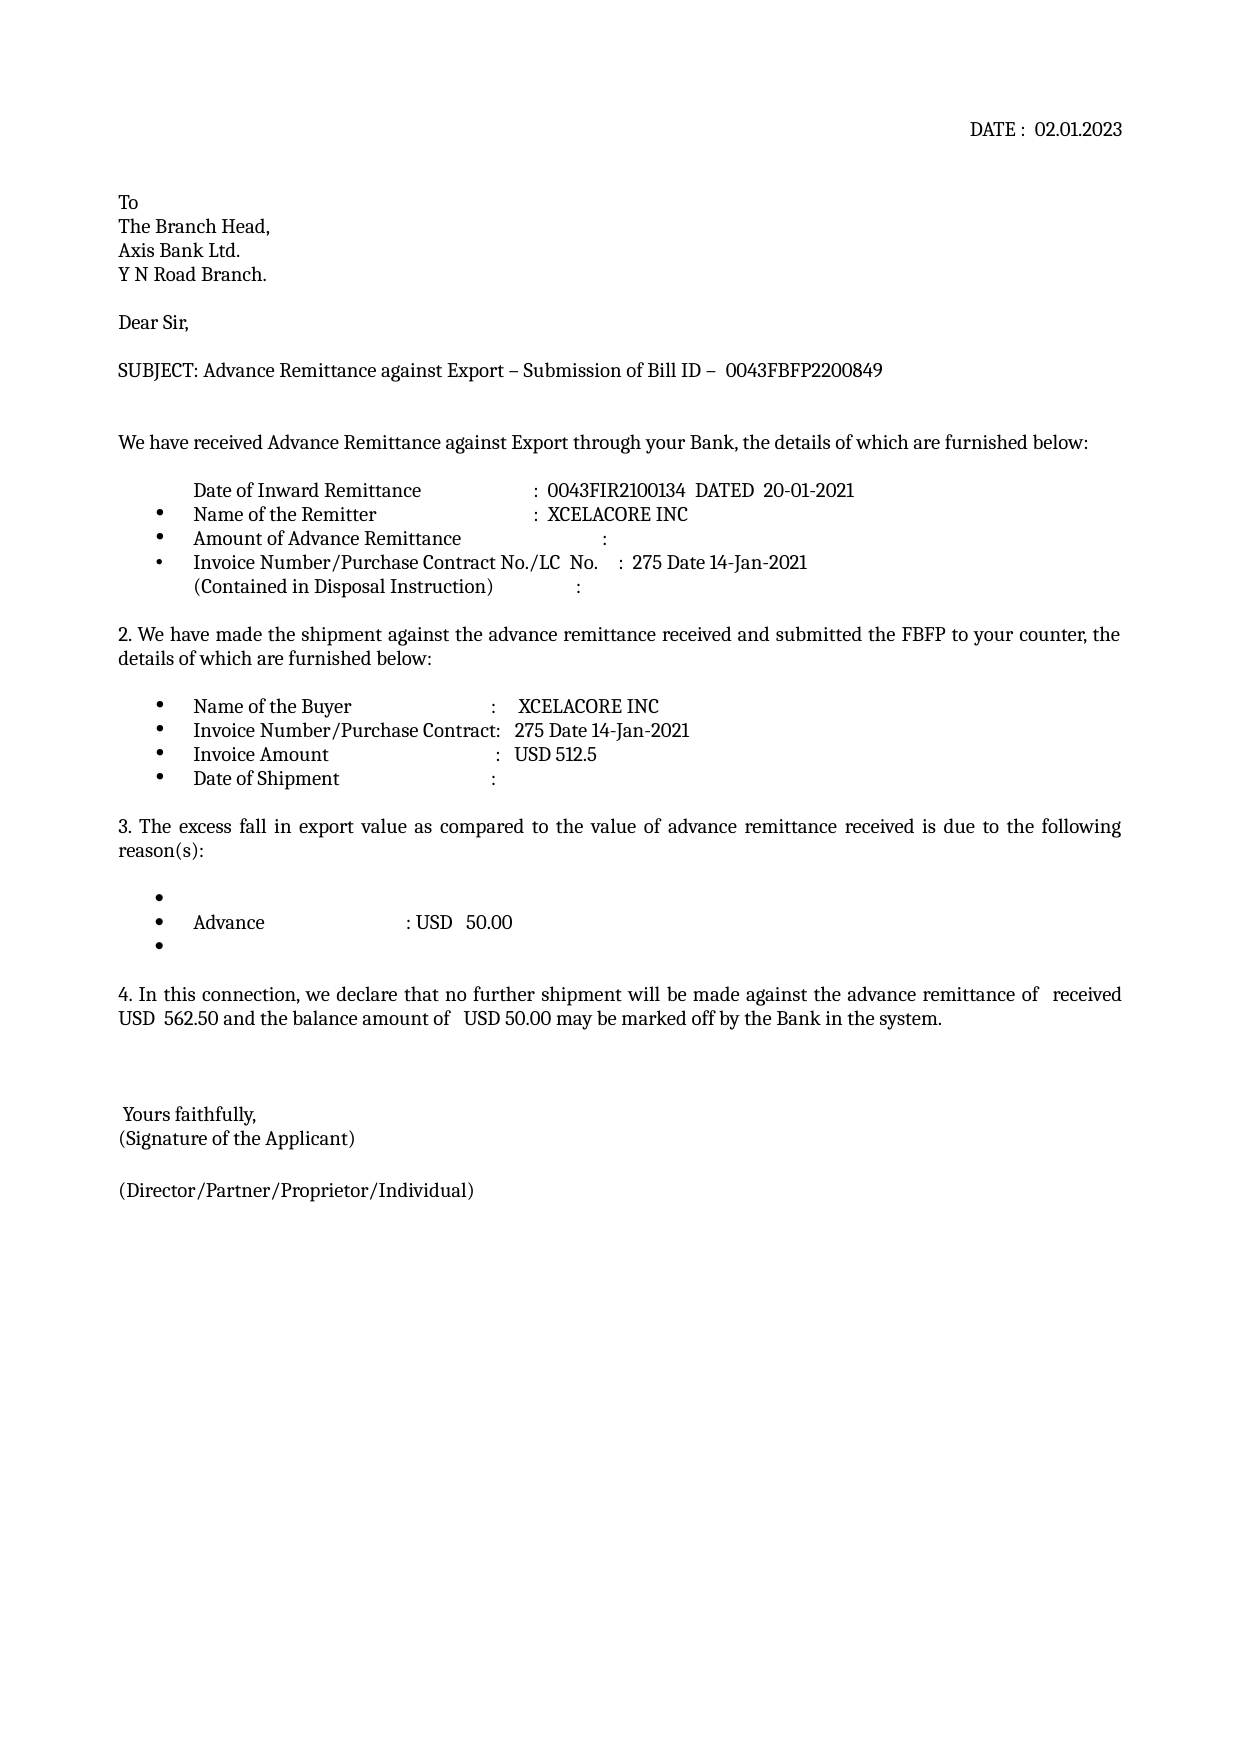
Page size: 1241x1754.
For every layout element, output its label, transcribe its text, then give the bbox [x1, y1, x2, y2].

text Dear Sir, [118, 311, 1122, 335]
list Name of the Buyer : XCELACORE INC [156, 694, 1122, 719]
list Date of Shipment : [156, 767, 1122, 791]
text Y N Road Branch. [118, 263, 1122, 287]
list (Contained in Disposal Instruction) : [193, 575, 1122, 599]
text We have received Advance Remittance against Export through your Bank, the details of which are furnished below: [118, 431, 1122, 454]
text The Branch Head, [118, 215, 1122, 239]
text 2. We have made the shipment against the advance remittance received and submitted the FBFP to your counter, the details of which are furnished below: [118, 623, 1122, 671]
list Date of Inward Remittance : 0043FIR2100134 DATED 20-01-2021 [193, 478, 1122, 502]
text (Signature of the Applicant) [118, 1127, 1122, 1151]
text DATE : 02.01.2023 [118, 118, 1122, 142]
list Invoice Amount : USD 512.5 [156, 743, 1122, 767]
list Invoice Number/Purchase Contract No./LC No. : 275 Date 14-Jan-2021 [156, 551, 1122, 575]
text 4. In this connection, we declare that no further shipment will be made against the advance remittance of received USD 562.50 and the balance amount of USD 50.00 may be marked off by the Bank in the system. [118, 983, 1122, 1031]
list Amount of Advance Remittance : [156, 527, 1122, 551]
list Advance : USD 50.00 [156, 911, 1122, 935]
text Yours faithfully, [118, 1103, 1122, 1127]
text 3. The excess fall in export value as compared to the value of advance remittance received is due to the following reason(s): [118, 815, 1122, 863]
text Axis Bank Ltd. [118, 239, 1122, 263]
list Invoice Number/Purchase Contract: 275 Date 14-Jan-2021 [156, 719, 1122, 743]
text (Director/Partner/Proprietor/Individual) [118, 1179, 1122, 1203]
text To [118, 191, 1122, 215]
text SUBJECT: Advance Remittance against Export – Submission of Bill ID – 0043FBFP2200849 [118, 359, 1122, 383]
list Name of the Remitter : XCELACORE INC [156, 502, 1122, 527]
